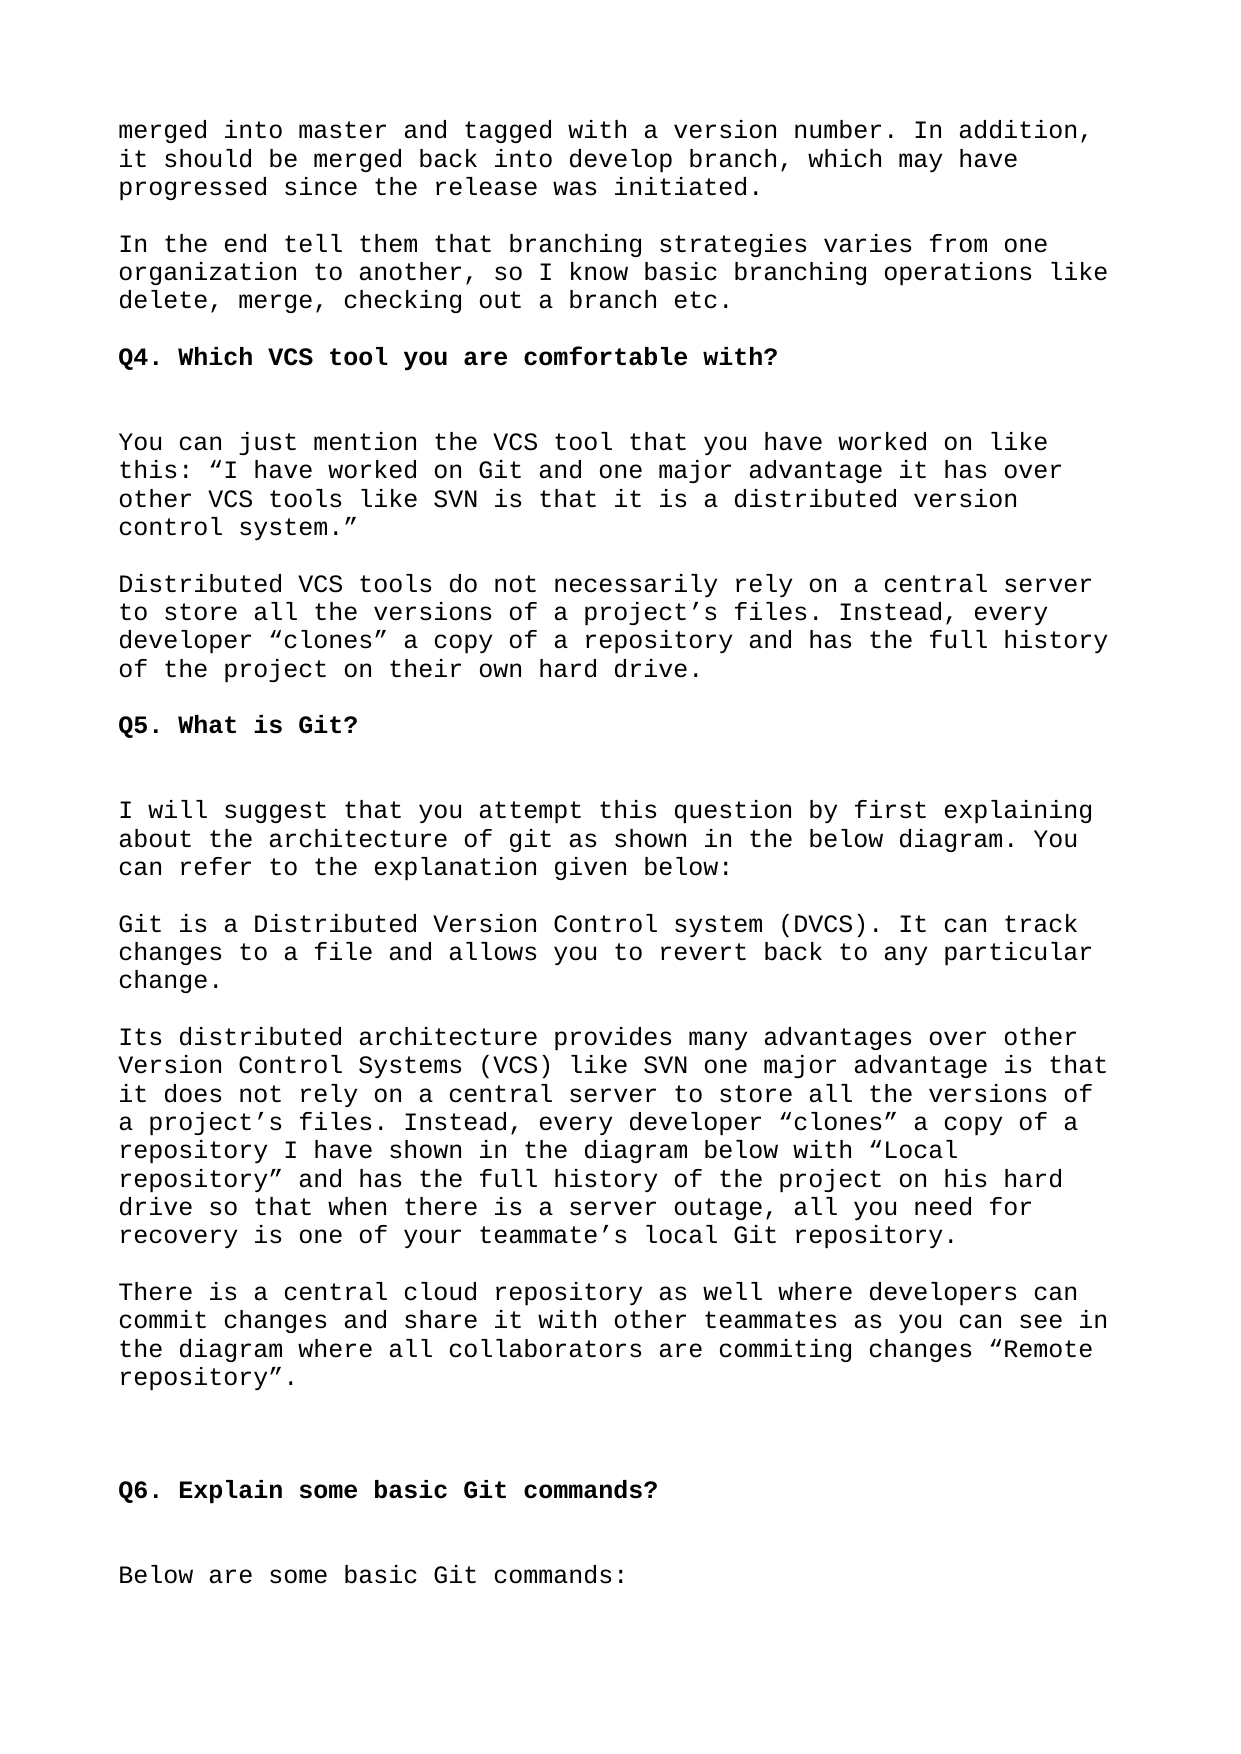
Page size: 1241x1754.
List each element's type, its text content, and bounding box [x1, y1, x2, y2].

text Q6. Explain some basic Git commands? [118, 1478, 1122, 1506]
text Q5. What is Git? [118, 713, 1122, 741]
text You can just mention the VCS tool that you have worked on like this: “I have worked on Git and one major advantage it has over other VCS tools like SVN is that it is a distributed version control system.” [118, 430, 1122, 543]
text I will suggest that you attempt this question by first explaining about the architecture of git as shown in the below diagram. You can refer to the explanation given below: [118, 798, 1122, 883]
text Q4. Which VCS tool you are comfortable with? [118, 345, 1122, 373]
text There is a central cloud repository as well where developers can commit changes and share it with other teammates as you can see in the diagram where all collaborators are commiting changes “Remote repository”. [118, 1280, 1122, 1393]
text Git is a Distributed Version Control system (DVCS). It can track changes to a file and allows you to revert back to any particular change. [118, 911, 1122, 996]
text Below are some basic Git commands: [118, 1563, 1122, 1591]
text merged into master and tagged with a version number. In addition, it should be merged back into develop branch, which may have progressed since the release was initiated. [118, 118, 1122, 203]
text In the end tell them that branching strategies varies from one organization to another, so I know basic branching operations like delete, merge, checking out a branch etc. [118, 231, 1122, 316]
text Its distributed architecture provides many advantages over other Version Control Systems (VCS) like SVN one major advantage is that it does not rely on a central server to store all the versions of a project’s files. Instead, every developer “clones” a copy of a repository I have shown in the diagram below with “Local repository” and has the full history of the project on his hard drive so that when there is a server outage, all you need for recovery is one of your teammate’s local Git repository. [118, 1025, 1122, 1251]
text Distributed VCS tools do not necessarily rely on a central server to store all the versions of a project’s files. Instead, every developer “clones” a copy of a repository and has the full history of the project on their own hard drive. [118, 571, 1122, 685]
